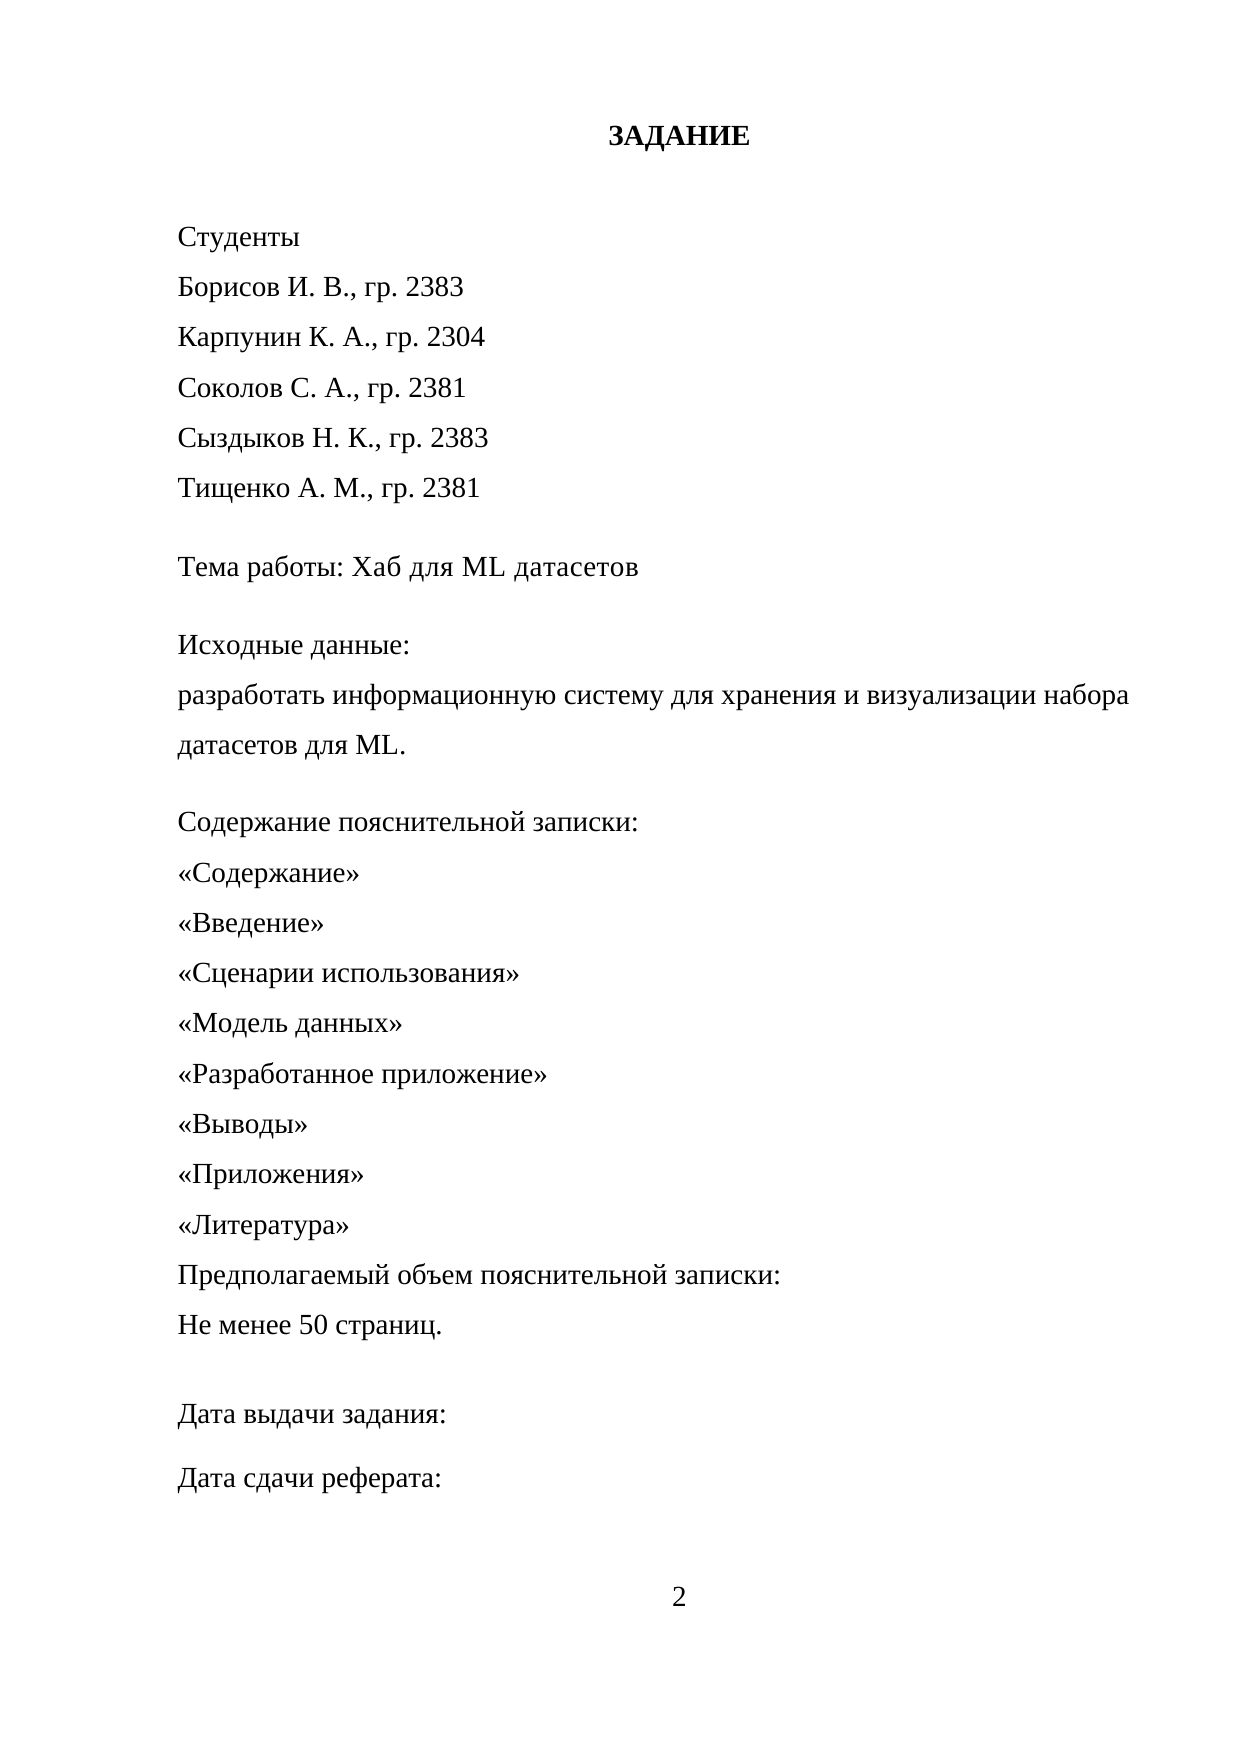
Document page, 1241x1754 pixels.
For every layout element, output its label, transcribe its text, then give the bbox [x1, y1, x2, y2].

table_cell Исходные данные: разработать информационную систему для хранения и визуализации набора датасетов для ML. [166, 627, 1170, 804]
table_cell Дата сдачи реферата: [166, 1460, 1170, 1526]
table_cell Тема работы: Хаб для ML датасетов [166, 549, 1170, 627]
table_cell Предполагаемый объем пояснительной записки: Не менее 50 страниц. [166, 1257, 1170, 1396]
table_cell Содержание пояснительной записки: «Содержание» «Введение» «Сценарии использования» «Модель данных» «Разработанное приложение» «Выводы» «Приложения» «Литература» [166, 804, 1170, 1257]
table_cell Дата выдачи задания: [166, 1396, 1170, 1460]
text ЗАДАНИЕ [177, 118, 1181, 152]
table_header Студенты Борисов И. В., гр. 2383 Карпунин К. А., гр. 2304 Соколов С. А., гр. 2381 Сыздыков Н. К., гр. 2383 Тищенко А. М., гр. 2381 [166, 219, 1170, 549]
